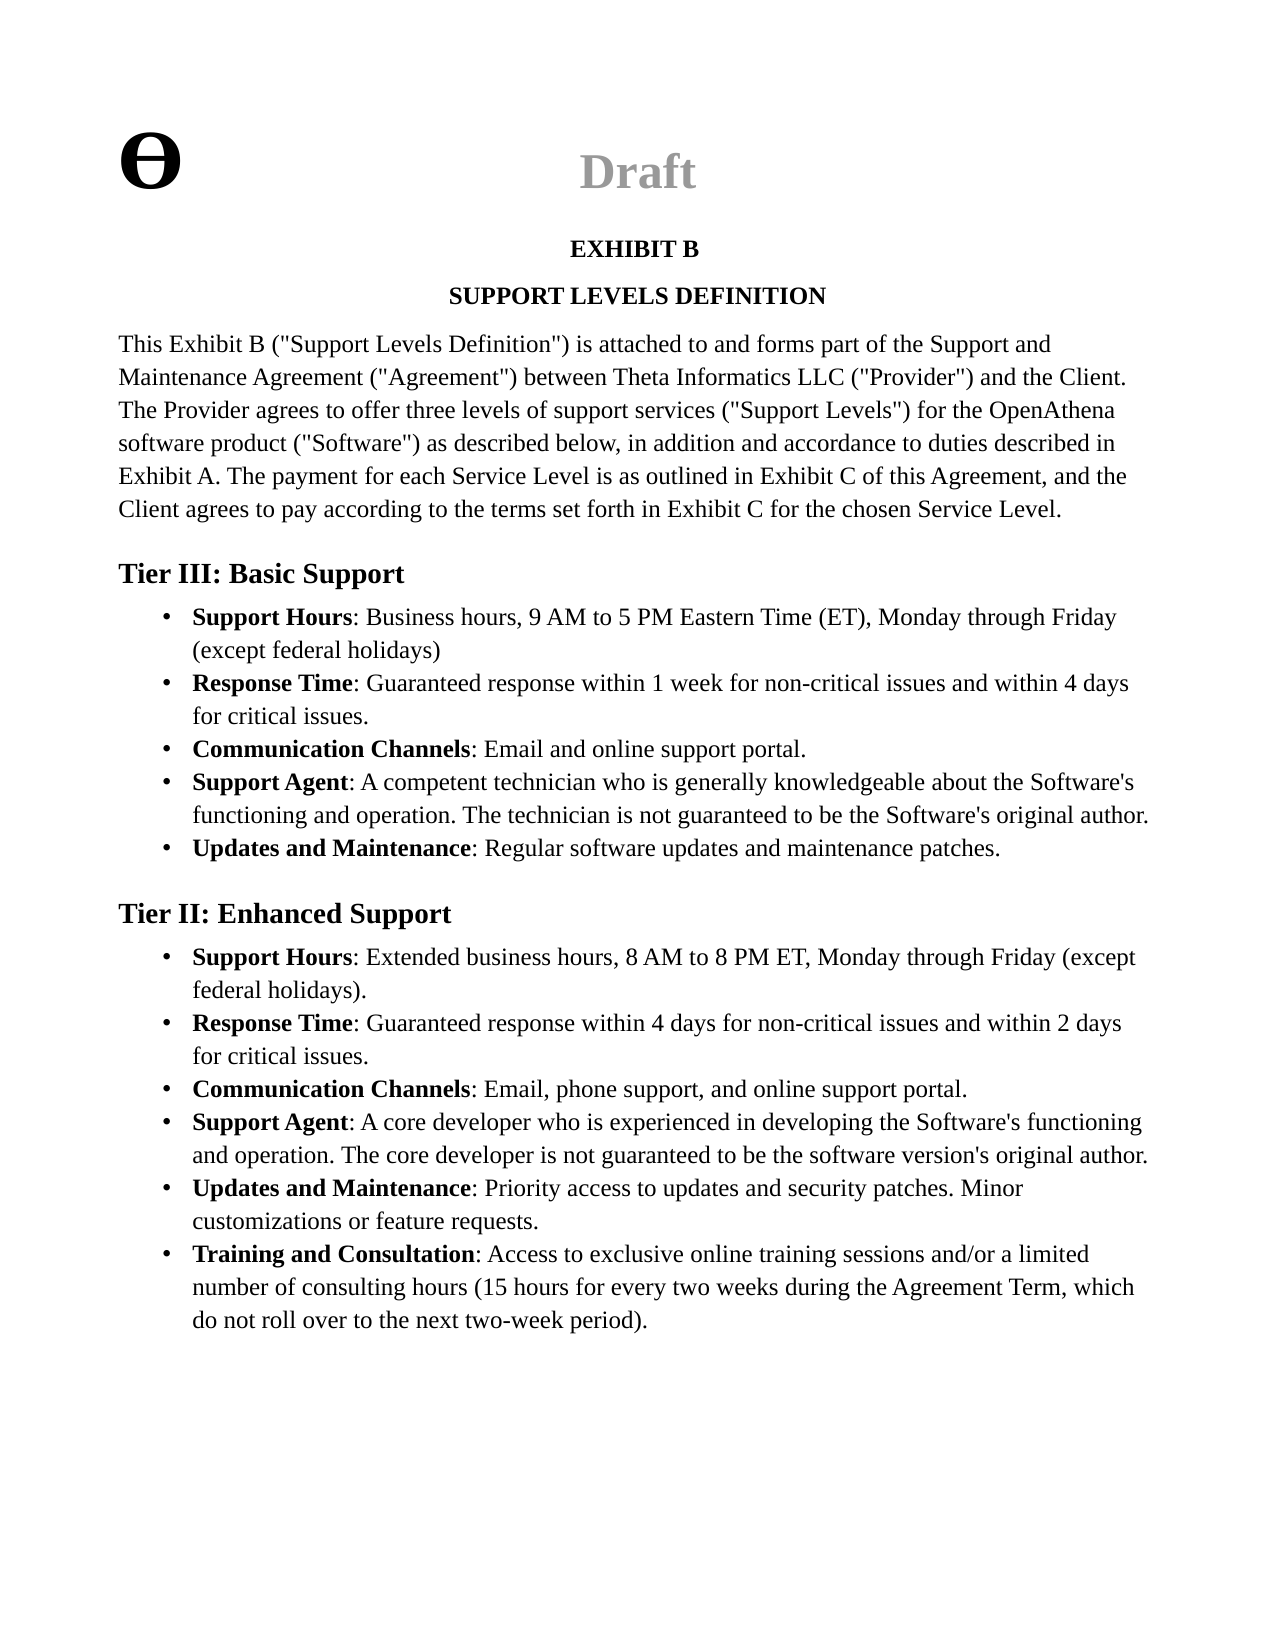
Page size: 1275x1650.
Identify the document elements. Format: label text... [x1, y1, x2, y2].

text SUPPORT LEVELS DEFINITION [118, 281, 1157, 310]
list Updates and Maintenance: Regular software updates and maintenance patches. [162, 833, 1157, 862]
list Support Agent: A competent technician who is generally knowledgeable about the Software's functioning and operation. The technician is not guaranteed to be the Software's original author. [162, 767, 1157, 829]
list Communication Channels: Email and online support portal. [162, 734, 1157, 763]
list Updates and Maintenance: Priority access to updates and security patches. Minor customizations or feature requests. [162, 1173, 1157, 1235]
list Training and Consultation: Access to exclusive online training sessions and/or a limited number of consulting hours (15 hours for every two weeks during the Agreement Term, which do not roll over to the next two-week period). [162, 1239, 1157, 1334]
text EXHIBIT B [118, 234, 1157, 263]
list Support Agent: A core developer who is experienced in developing the Software's functioning and operation. The core developer is not guaranteed to be the software version's original author. [162, 1107, 1157, 1169]
list Response Time: Guaranteed response within 4 days for non-critical issues and within 2 days for critical issues. [162, 1008, 1157, 1069]
subtitle Tier II: Enhanced Support [118, 896, 1157, 929]
list Communication Channels: Email, phone support, and online support portal. [162, 1074, 1157, 1103]
list Support Hours: Business hours, 9 AM to 5 PM Eastern Time (ET), Monday through Friday (except federal holidays) [162, 602, 1157, 664]
list Response Time: Guaranteed response within 1 week for non-critical issues and within 4 days for critical issues. [162, 668, 1157, 730]
subtitle Tier III: Basic Support [118, 556, 1157, 590]
text This Exhibit B ("Support Levels Definition") is attached to and forms part of the Support and Maintenance Agreement ("Agreement") between Theta Informatics LLC ("Provider") and the Client. The Provider agrees to offer three levels of support services ("Support Levels") for the OpenAthena software product ("Software") as described below, in addition and accordance to duties described in Exhibit A. The payment for each Service Level is as outlined in Exhibit C of this Agreement, and the Client agrees to pay according to the terms set forth in Exhibit C for the chosen Service Level. [118, 329, 1157, 523]
list Support Hours: Extended business hours, 8 AM to 8 PM ET, Monday through Friday (except federal holidays). [162, 942, 1157, 1003]
